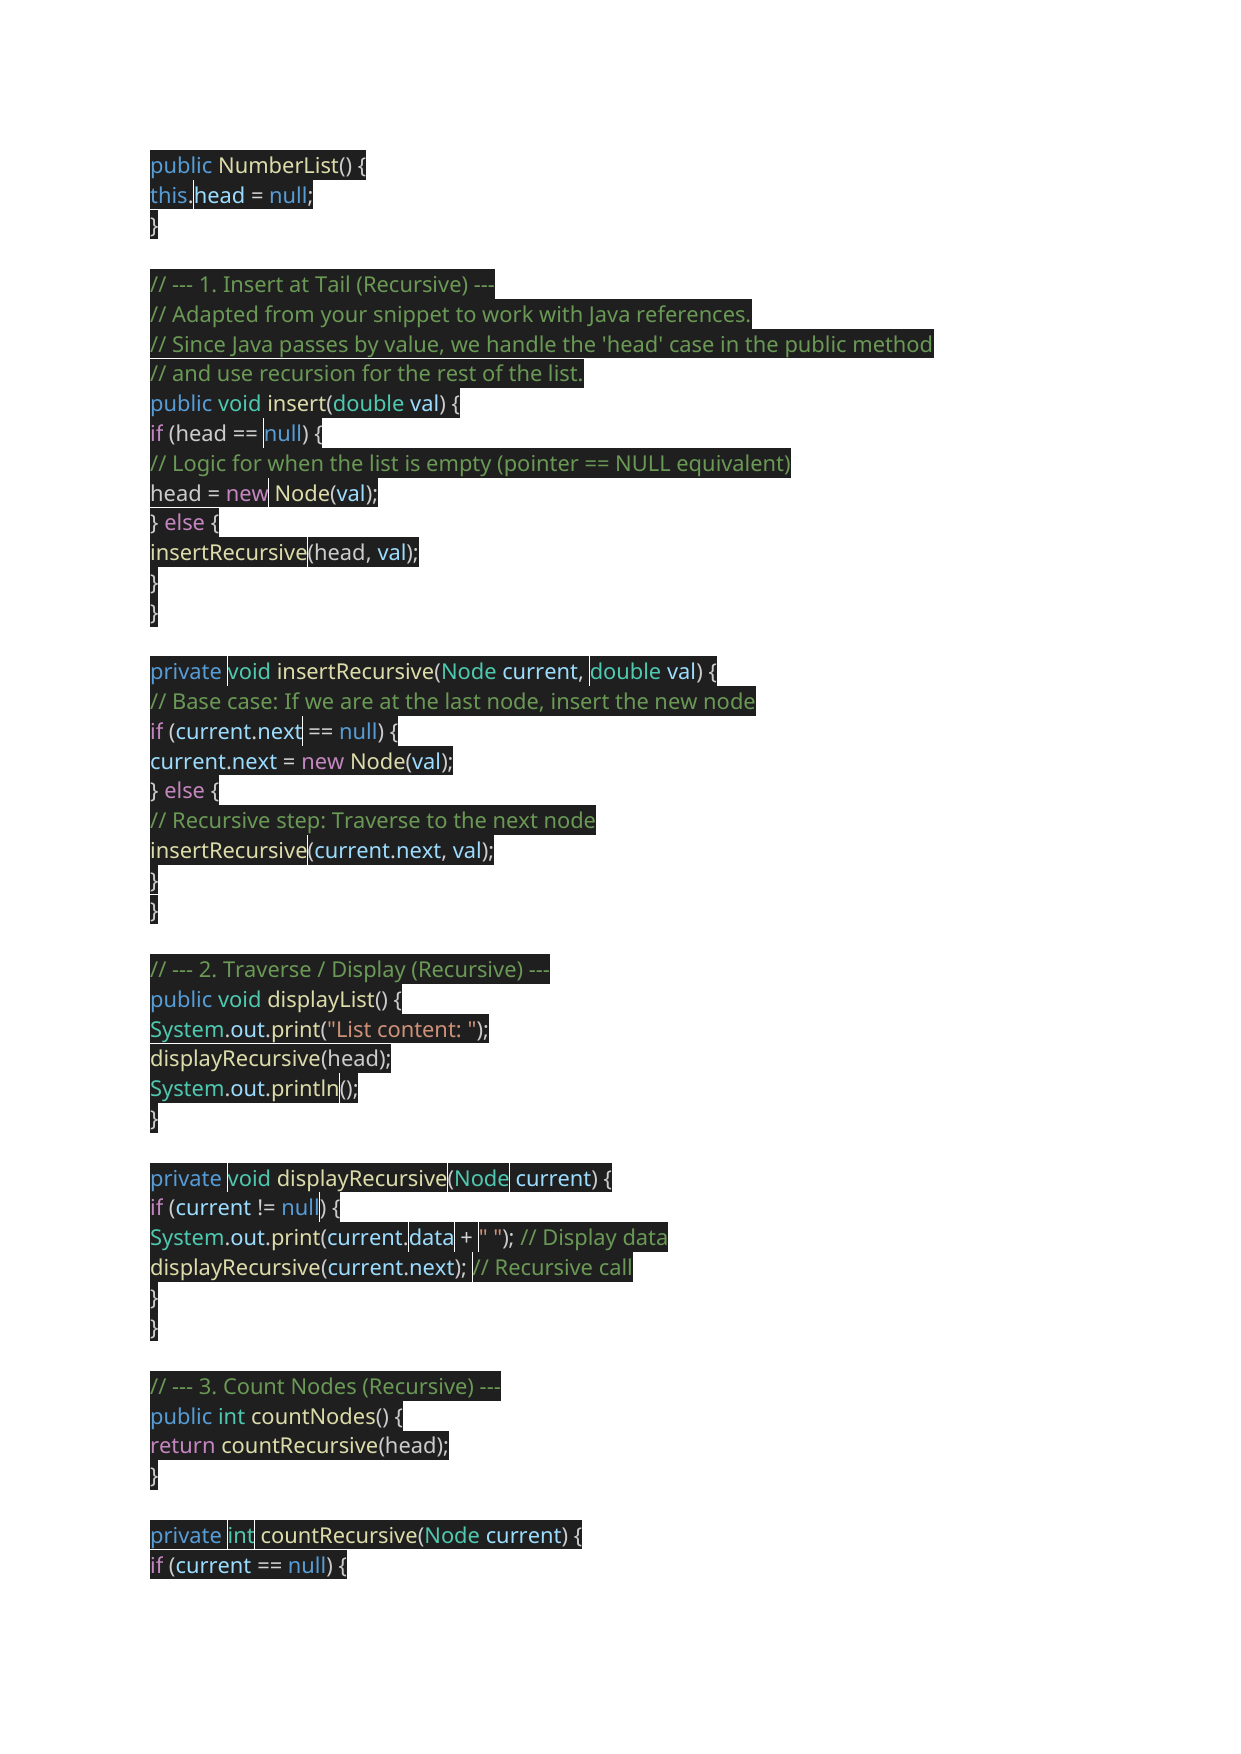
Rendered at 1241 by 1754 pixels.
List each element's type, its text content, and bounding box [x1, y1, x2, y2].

text } else { [150, 507, 1090, 537]
text // Base case: If we are at the last node, insert the new node [150, 686, 1090, 716]
text // and use recursion for the rest of the list. [150, 358, 1090, 388]
text } [150, 597, 1090, 627]
text public NumberList() { [150, 150, 1090, 180]
text public void displayList() { [150, 984, 1090, 1014]
text System.out.print("List content: "); [150, 1014, 1090, 1043]
text } [150, 894, 1090, 924]
text insertRecursive(current.next, val); [150, 835, 1090, 865]
text } [150, 209, 1090, 239]
text private void displayRecursive(Node current) { [150, 1162, 1090, 1192]
text // Since Java passes by value, we handle the 'head' case in the public method [150, 329, 1090, 358]
text // Recursive step: Traverse to the next node [150, 805, 1090, 835]
text System.out.print(current.data + " "); // Display data [150, 1222, 1090, 1252]
text // Adapted from your snippet to work with Java references. [150, 299, 1090, 329]
text this.head = null; [150, 180, 1090, 209]
text } [150, 1311, 1090, 1341]
text if (head == null) { [150, 418, 1090, 448]
text // --- 2. Traverse / Display (Recursive) --- [150, 954, 1090, 984]
text if (current == null) { [150, 1549, 1090, 1579]
text } [150, 1282, 1090, 1311]
text // Logic for when the list is empty (pointer == NULL equivalent) [150, 448, 1090, 478]
text } [150, 567, 1090, 597]
text System.out.println(); [150, 1073, 1090, 1103]
text if (current.next == null) { [150, 716, 1090, 746]
text return countRecursive(head); [150, 1431, 1090, 1460]
text } [150, 865, 1090, 894]
text // --- 1. Insert at Tail (Recursive) --- [150, 269, 1090, 299]
text displayRecursive(current.next); // Recursive call [150, 1252, 1090, 1282]
text insertRecursive(head, val); [150, 537, 1090, 567]
text private void insertRecursive(Node current, double val) { [150, 656, 1090, 686]
text current.next = new Node(val); [150, 746, 1090, 775]
text } [150, 1103, 1090, 1133]
text public int countNodes() { [150, 1401, 1090, 1431]
text } else { [150, 775, 1090, 805]
text public void insert(double val) { [150, 388, 1090, 418]
text head = new Node(val); [150, 478, 1090, 507]
text private int countRecursive(Node current) { [150, 1520, 1090, 1549]
text // --- 3. Count Nodes (Recursive) --- [150, 1371, 1090, 1401]
text displayRecursive(head); [150, 1043, 1090, 1073]
text if (current != null) { [150, 1192, 1090, 1222]
text } [150, 1460, 1090, 1490]
